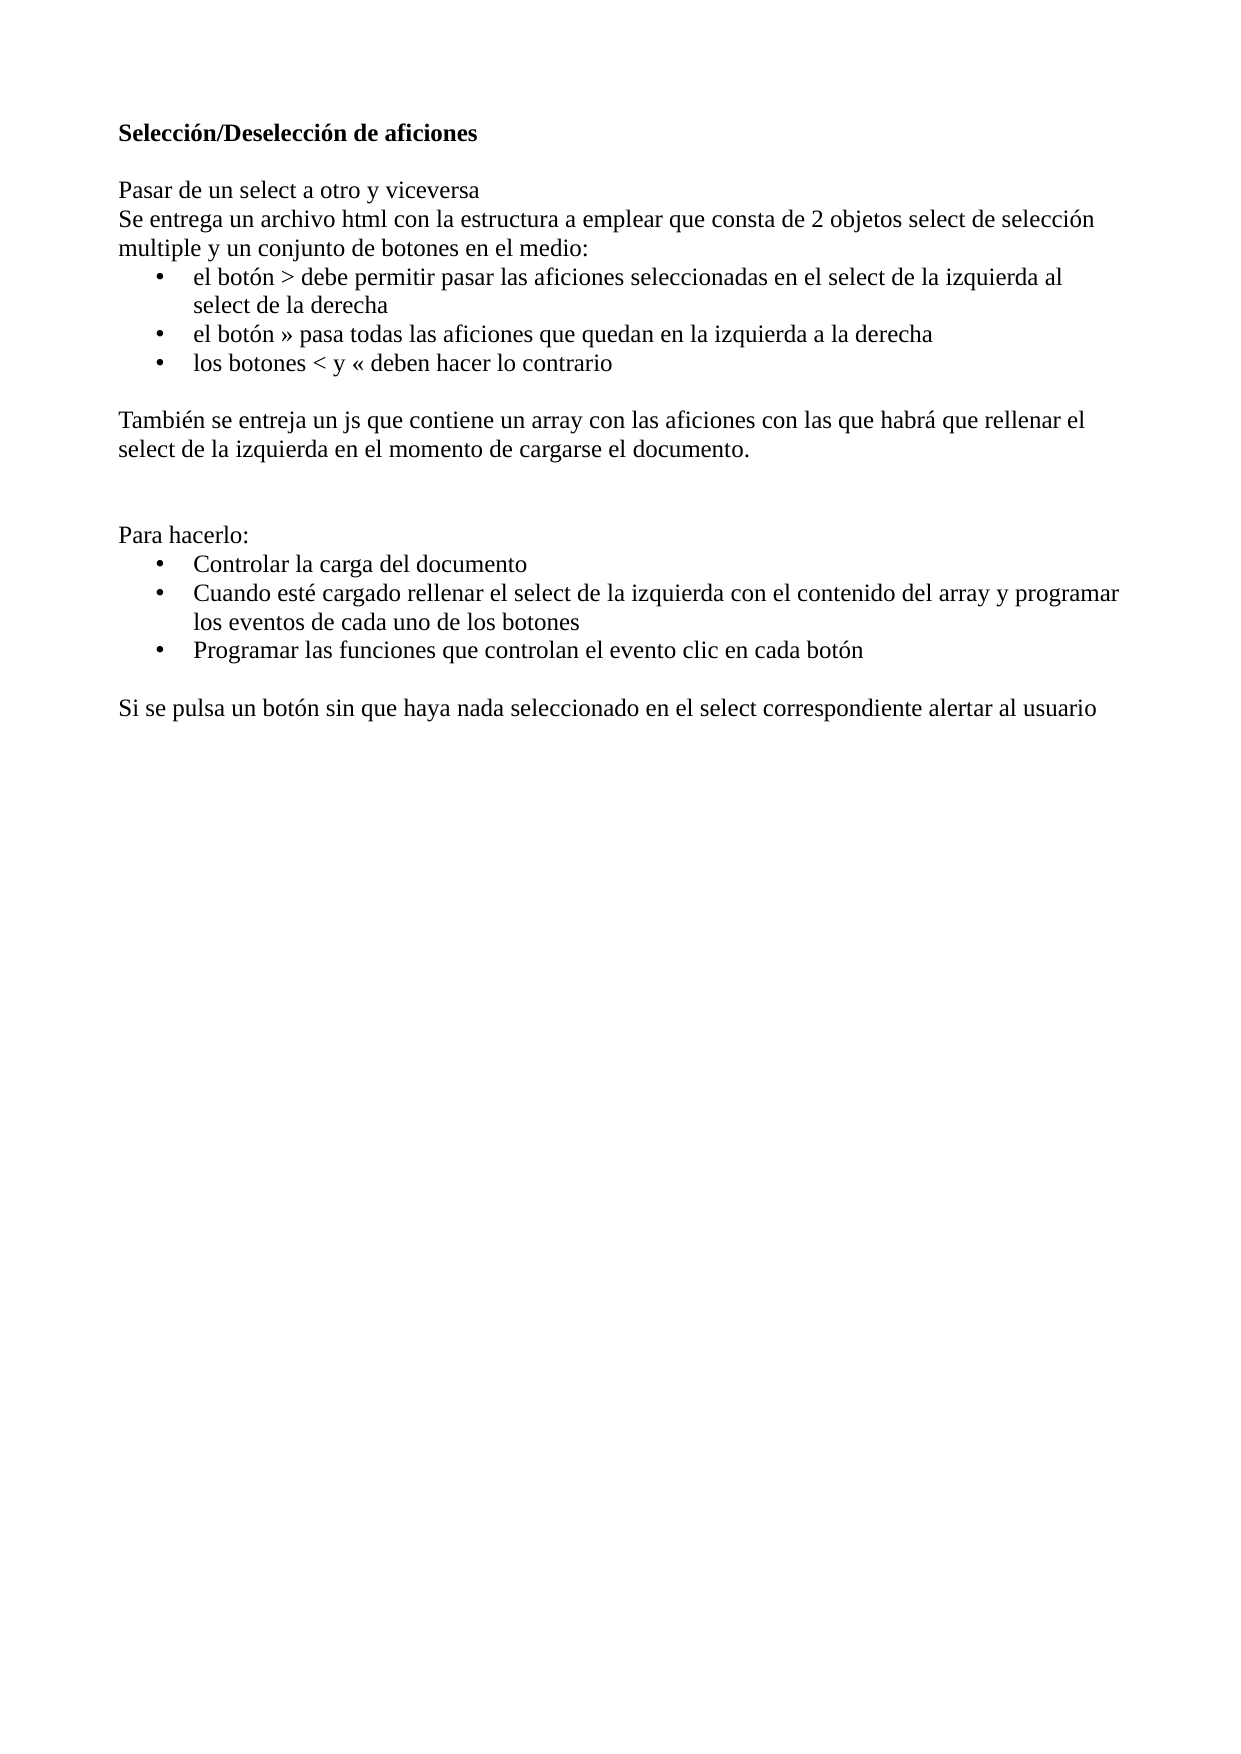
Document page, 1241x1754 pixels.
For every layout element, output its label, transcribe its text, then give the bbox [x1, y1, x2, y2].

text Pasar de un select a otro y viceversa [118, 176, 1122, 204]
text Selección/Deselección de aficiones [118, 118, 1122, 147]
list Controlar la carga del documento [156, 549, 1122, 578]
list Cuando esté cargado rellenar el select de la izquierda con el contenido del array y programar los eventos de cada uno de los botones [156, 578, 1122, 636]
list Programar las funciones que controlan el evento clic en cada botón [156, 636, 1122, 664]
text Se entrega un archivo html con la estructura a emplear que consta de 2 objetos select de selección multiple y un conjunto de botones en el medio: [118, 204, 1122, 262]
text También se entreja un js que contiene un array con las aficiones con las que habrá que rellenar el select de la izquierda en el momento de cargarse el documento. [118, 406, 1122, 463]
list el botón > debe permitir pasar las aficiones seleccionadas en el select de la izquierda al select de la derecha [156, 262, 1122, 319]
list el botón » pasa todas las aficiones que quedan en la izquierda a la derecha [156, 319, 1122, 348]
list los botones < y « deben hacer lo contrario [156, 348, 1122, 377]
text Si se pulsa un botón sin que haya nada seleccionado en el select correspondiente alertar al usuario [118, 693, 1122, 722]
text Para hacerlo: [118, 521, 1122, 549]
